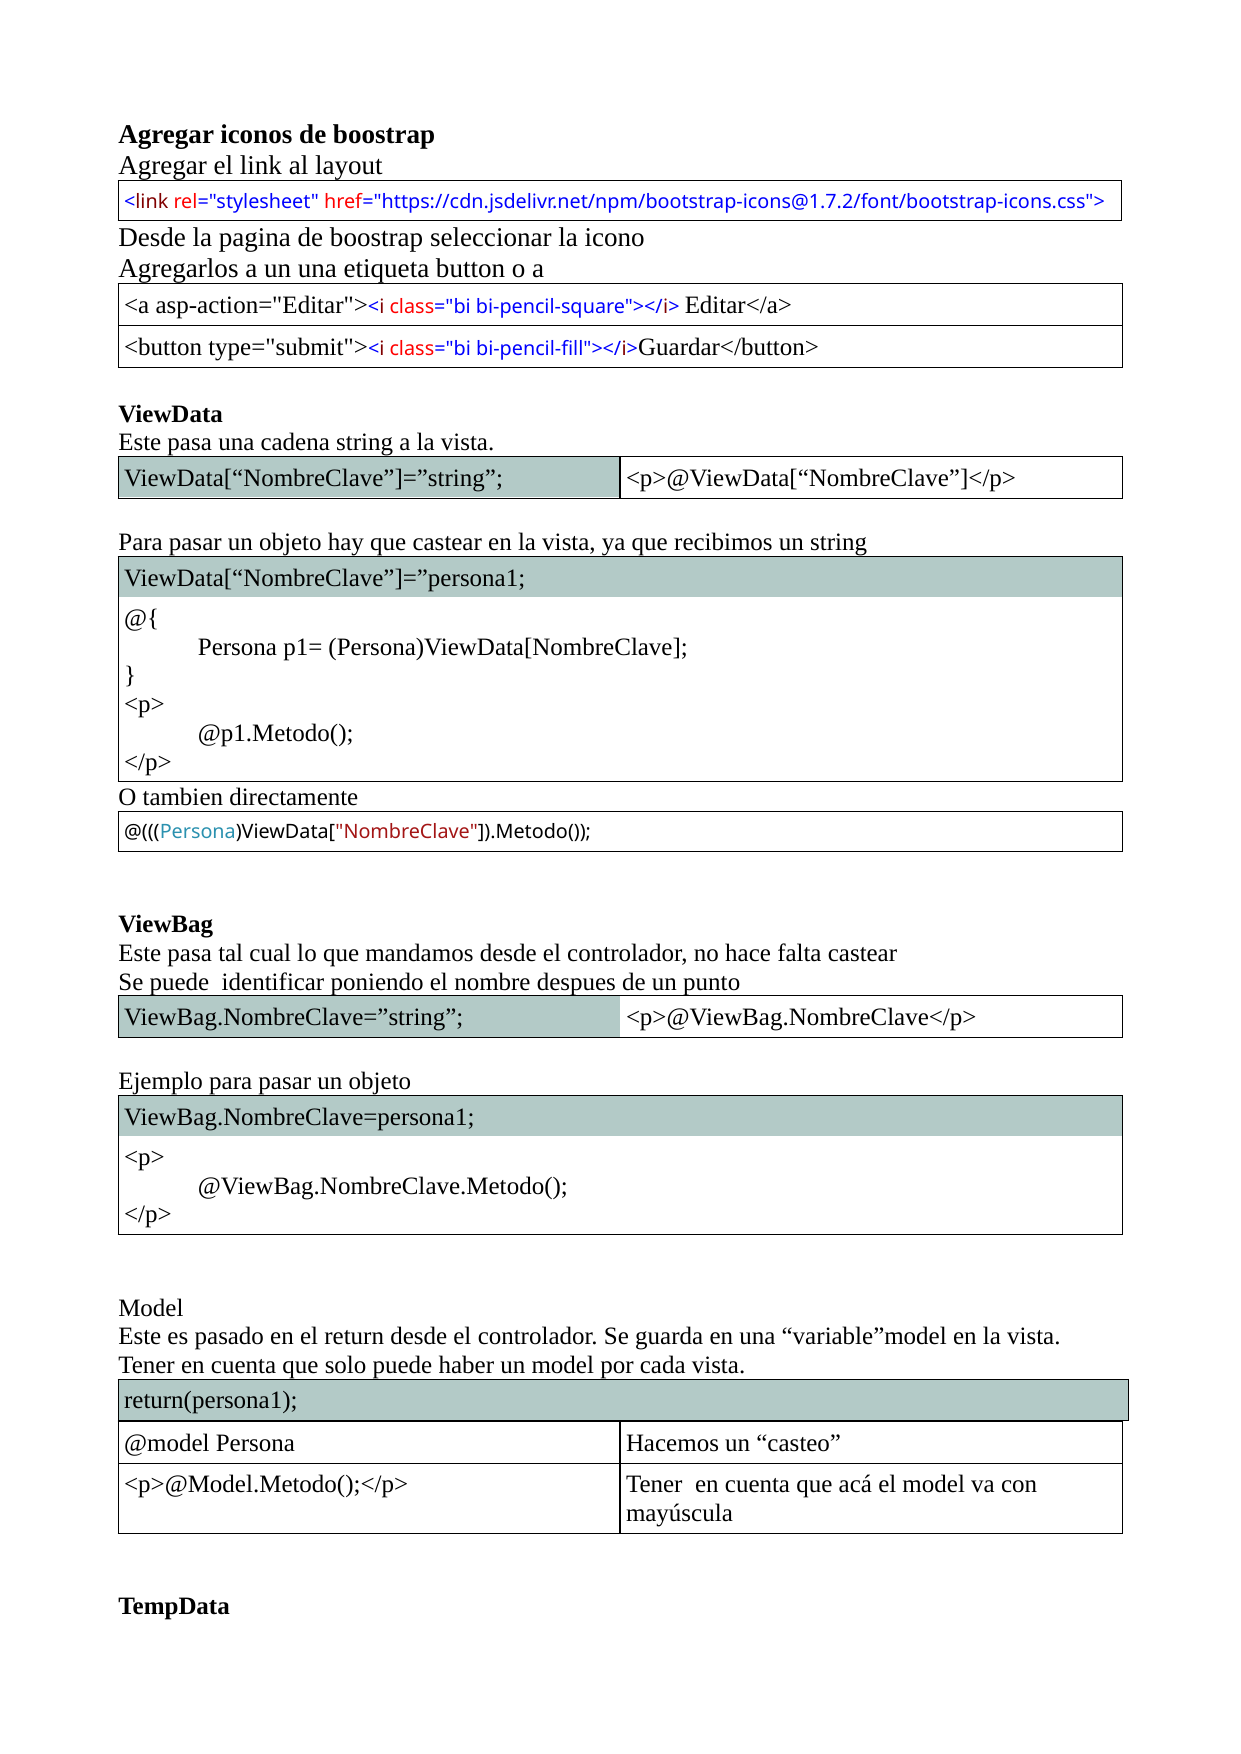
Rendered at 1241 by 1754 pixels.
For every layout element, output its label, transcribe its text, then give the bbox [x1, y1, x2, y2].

table_header return(persona1); [119, 1380, 1128, 1420]
table_cell <button type="submit"><i class="bi bi-pencil-fill"></i>Guardar</button> [119, 326, 1122, 367]
table_header <p>@ViewBag.NombreClave</p> [620, 996, 1122, 1037]
text Agregar iconos de boostrap [118, 118, 1122, 149]
text TempData [118, 1591, 1122, 1620]
text Este es pasado en el return desde el controlador. Se guarda en una “variable”model en la vista. Tener en cuenta que solo puede haber un model por cada vista. [118, 1321, 1122, 1379]
text ViewData [118, 399, 1122, 427]
table_cell <p>@Model.Metodo();</p> [119, 1464, 619, 1532]
text Agregarlos a un una etiqueta button o a [118, 252, 1122, 283]
table_header @(((Persona)ViewData["NombreClave"]).Metodo()); [119, 812, 1122, 851]
table_header <link rel="stylesheet" href="https://cdn.jsdelivr.net/npm/bootstrap-icons@1.7.2/font/bootstrap-icons.css"> [119, 181, 1121, 220]
text Este pasa tal cual lo que mandamos desde el controlador, no hace falta castear [118, 938, 1122, 967]
text Desde la pagina de boostrap seleccionar la icono [118, 221, 1122, 252]
text Model [118, 1293, 1122, 1321]
text ViewBag [118, 909, 1122, 938]
table_header <a asp-action="Editar"><i class="bi bi-pencil-square"></i> Editar</a> [119, 284, 1122, 325]
text Ejemplo para pasar un objeto [118, 1066, 1122, 1095]
table_header ViewData[“NombreClave”]=”persona1; [119, 557, 1122, 597]
table_header <p>@ViewData[“NombreClave”]</p> [621, 457, 1122, 497]
text O tambien directamente [118, 782, 1122, 811]
text Se puede identificar poniendo el nombre despues de un punto [118, 967, 1122, 995]
table_header @model Persona [119, 1422, 619, 1462]
table_header ViewBag.NombreClave=persona1; [119, 1096, 1122, 1136]
table_cell @{ Persona p1= (Persona)ViewData[NombreClave]; } <p> @p1.Metodo(); </p> [119, 597, 1122, 781]
table_cell Tener en cuenta que acá el model va con mayúscula [621, 1464, 1122, 1532]
text Agregar el link al layout [118, 149, 1122, 180]
table_header ViewData[“NombreClave”]=”string”; [119, 457, 619, 497]
table_cell <p> @ViewBag.NombreClave.Metodo(); </p> [119, 1136, 1122, 1234]
table_header Hacemos un “casteo” [621, 1422, 1122, 1462]
text Este pasa una cadena string a la vista. [118, 427, 1122, 456]
table_header ViewBag.NombreClave=”string”; [119, 996, 620, 1037]
text Para pasar un objeto hay que castear en la vista, ya que recibimos un string [118, 527, 1122, 556]
